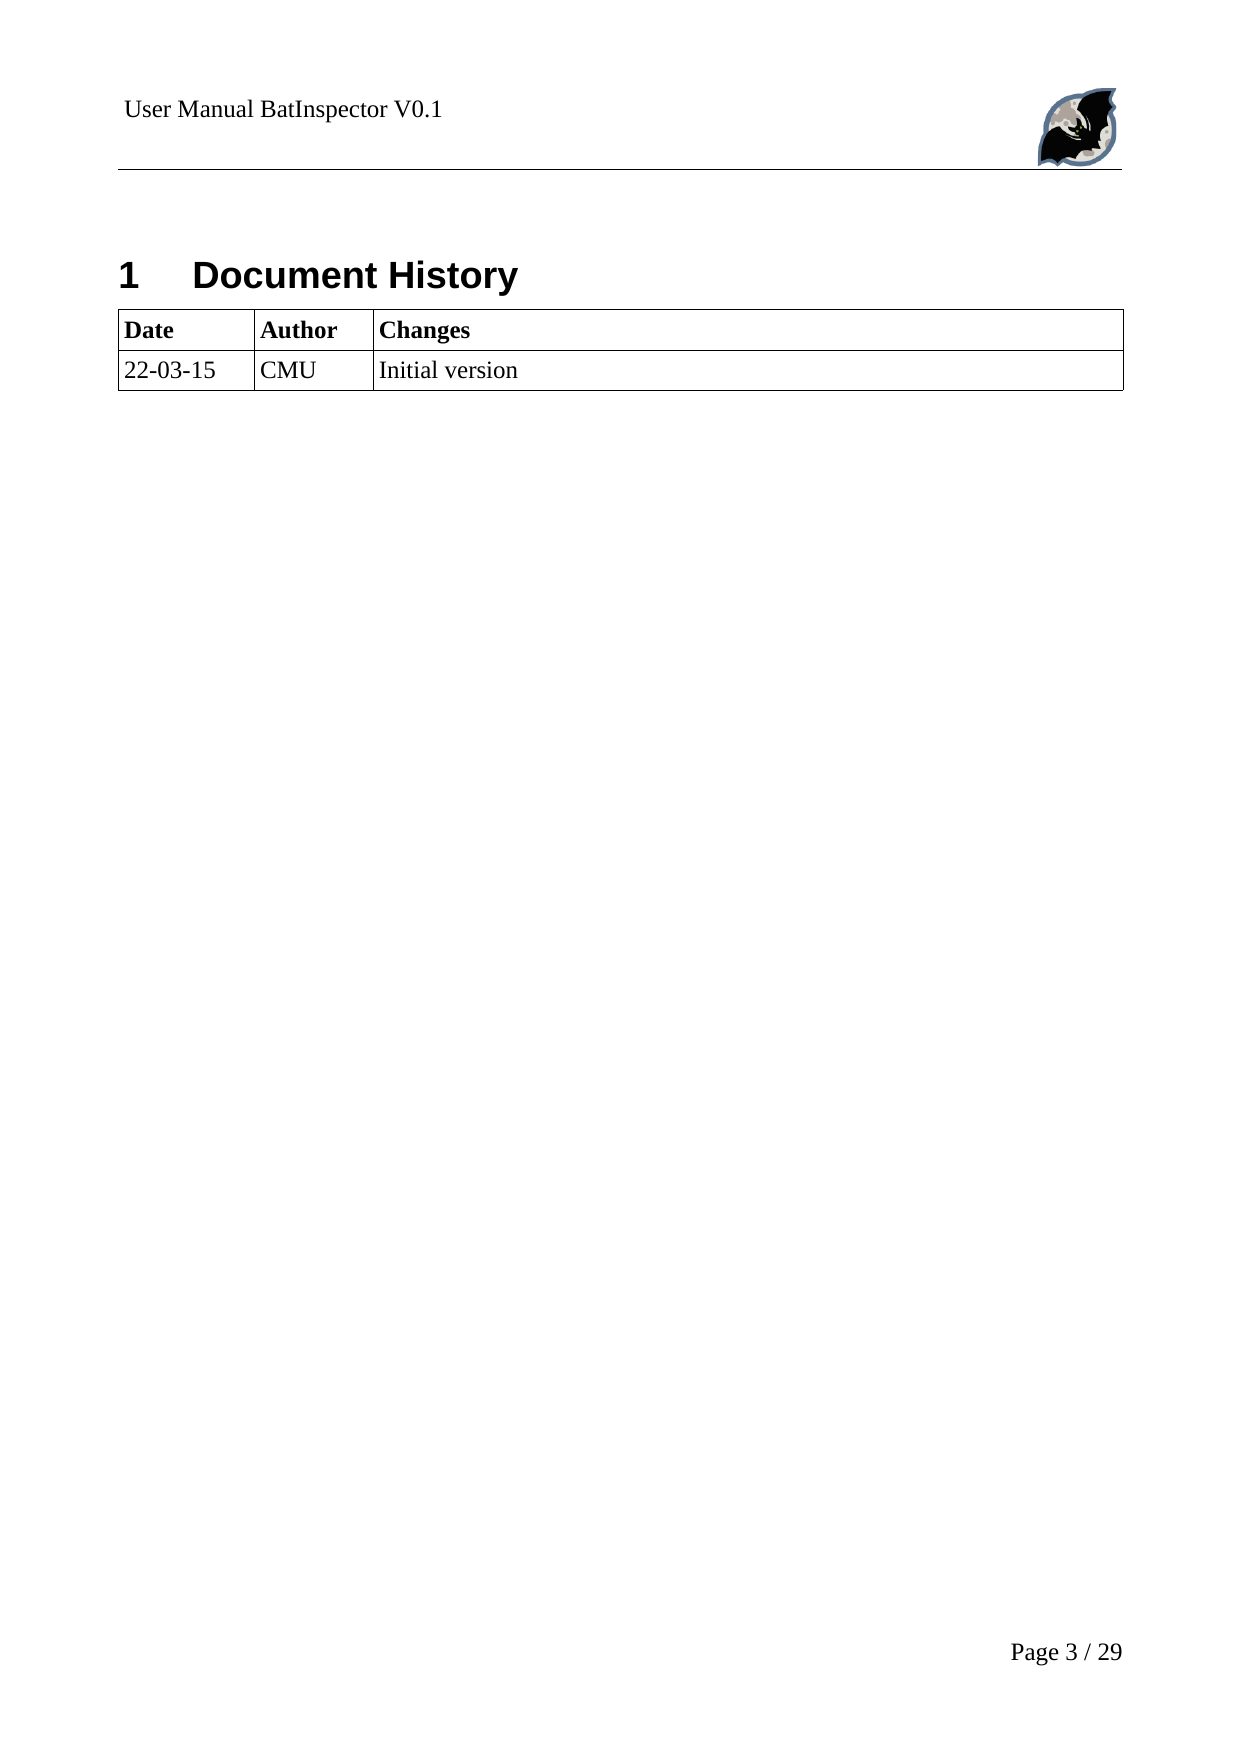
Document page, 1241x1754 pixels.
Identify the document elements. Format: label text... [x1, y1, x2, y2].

subtitle Document History [118, 253, 1122, 297]
table_cell Initial version [374, 351, 1123, 390]
table_header Date [119, 310, 254, 350]
table_cell 22-03-15 [119, 351, 254, 390]
table_header Author [255, 310, 373, 350]
table_header Changes [374, 310, 1123, 350]
table_cell CMU [255, 351, 373, 390]
picture [1037, 88, 1117, 167]
